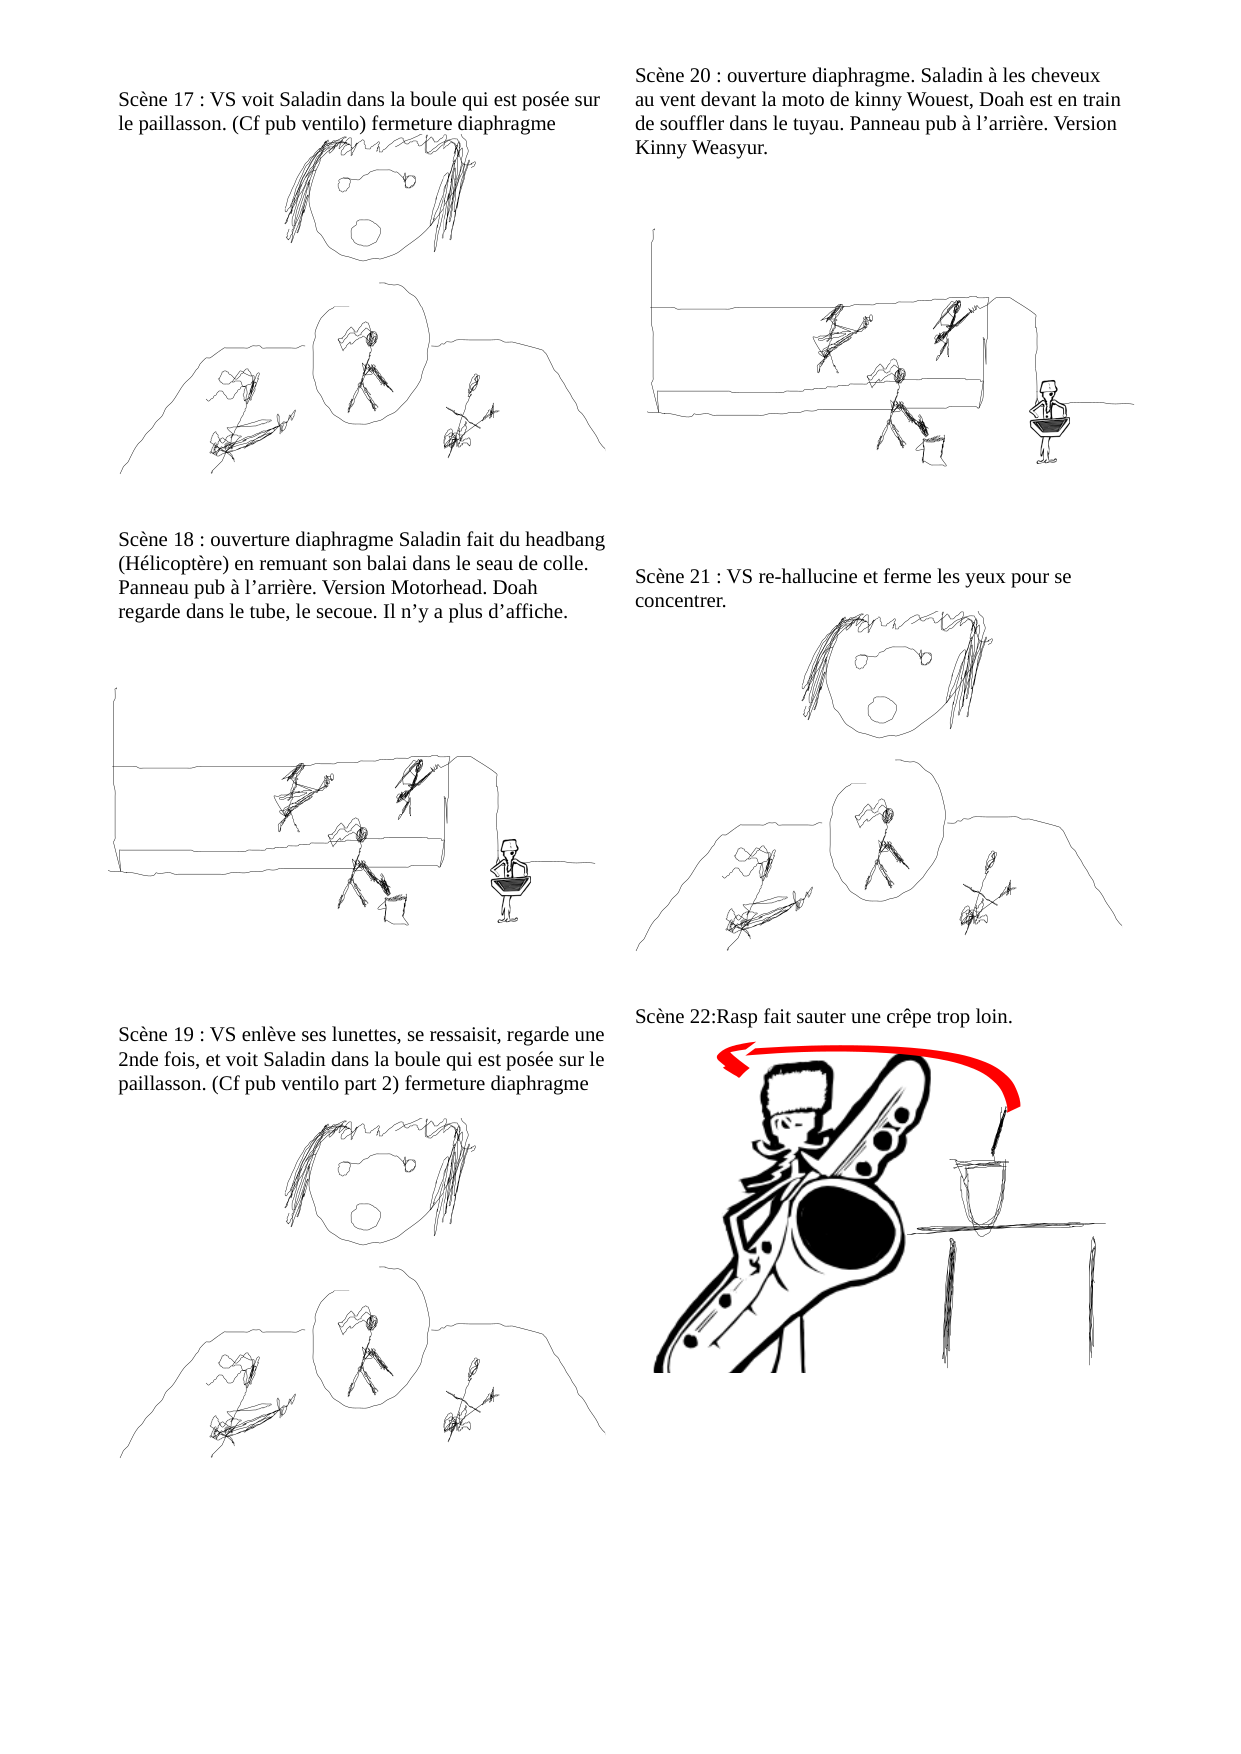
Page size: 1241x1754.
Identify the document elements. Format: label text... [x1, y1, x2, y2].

picture [634, 611, 1123, 956]
picture [647, 171, 1135, 516]
picture [118, 1118, 606, 1463]
text Scène 18 : ouverture diaphragme Saladin fait du headbang (Hélicoptère) en remuant son balai dans le seau de colle. Panneau pub à l’arrière. Version Motorhead. Doah regarde dans le tube, le secoue. Il n’y a plus d’affiche. [118, 527, 605, 998]
text Scène 19 : VS enlève ses lunettes, se ressaisit, regarde une 2nde fois, et voit Saladin dans la boule qui est posée sur le paillasson. (Cf pub ventilo part 2) fermeture diaphragme [118, 1022, 605, 1094]
picture [108, 630, 596, 975]
text Scène 22:Rasp fait sauter une crêpe trop loin. [635, 1004, 1122, 1028]
picture [118, 134, 606, 479]
text Scène 17 : VS voit Saladin dans la boule qui est posée sur le paillasson. (Cf pub ventilo) fermeture diaphragme [118, 87, 605, 134]
picture [634, 1028, 1123, 1373]
text Scène 20 : ouverture diaphragme. Saladin à les cheveux au vent devant la moto de kinny Wouest, Doah est en train de souffler dans le tuyau. Panneau pub à l’arrière. Version Kinny Weasyur. [635, 62, 1122, 159]
text Scène 21 : VS re-hallucine et ferme les yeux pour se concentrer. [635, 563, 1122, 611]
